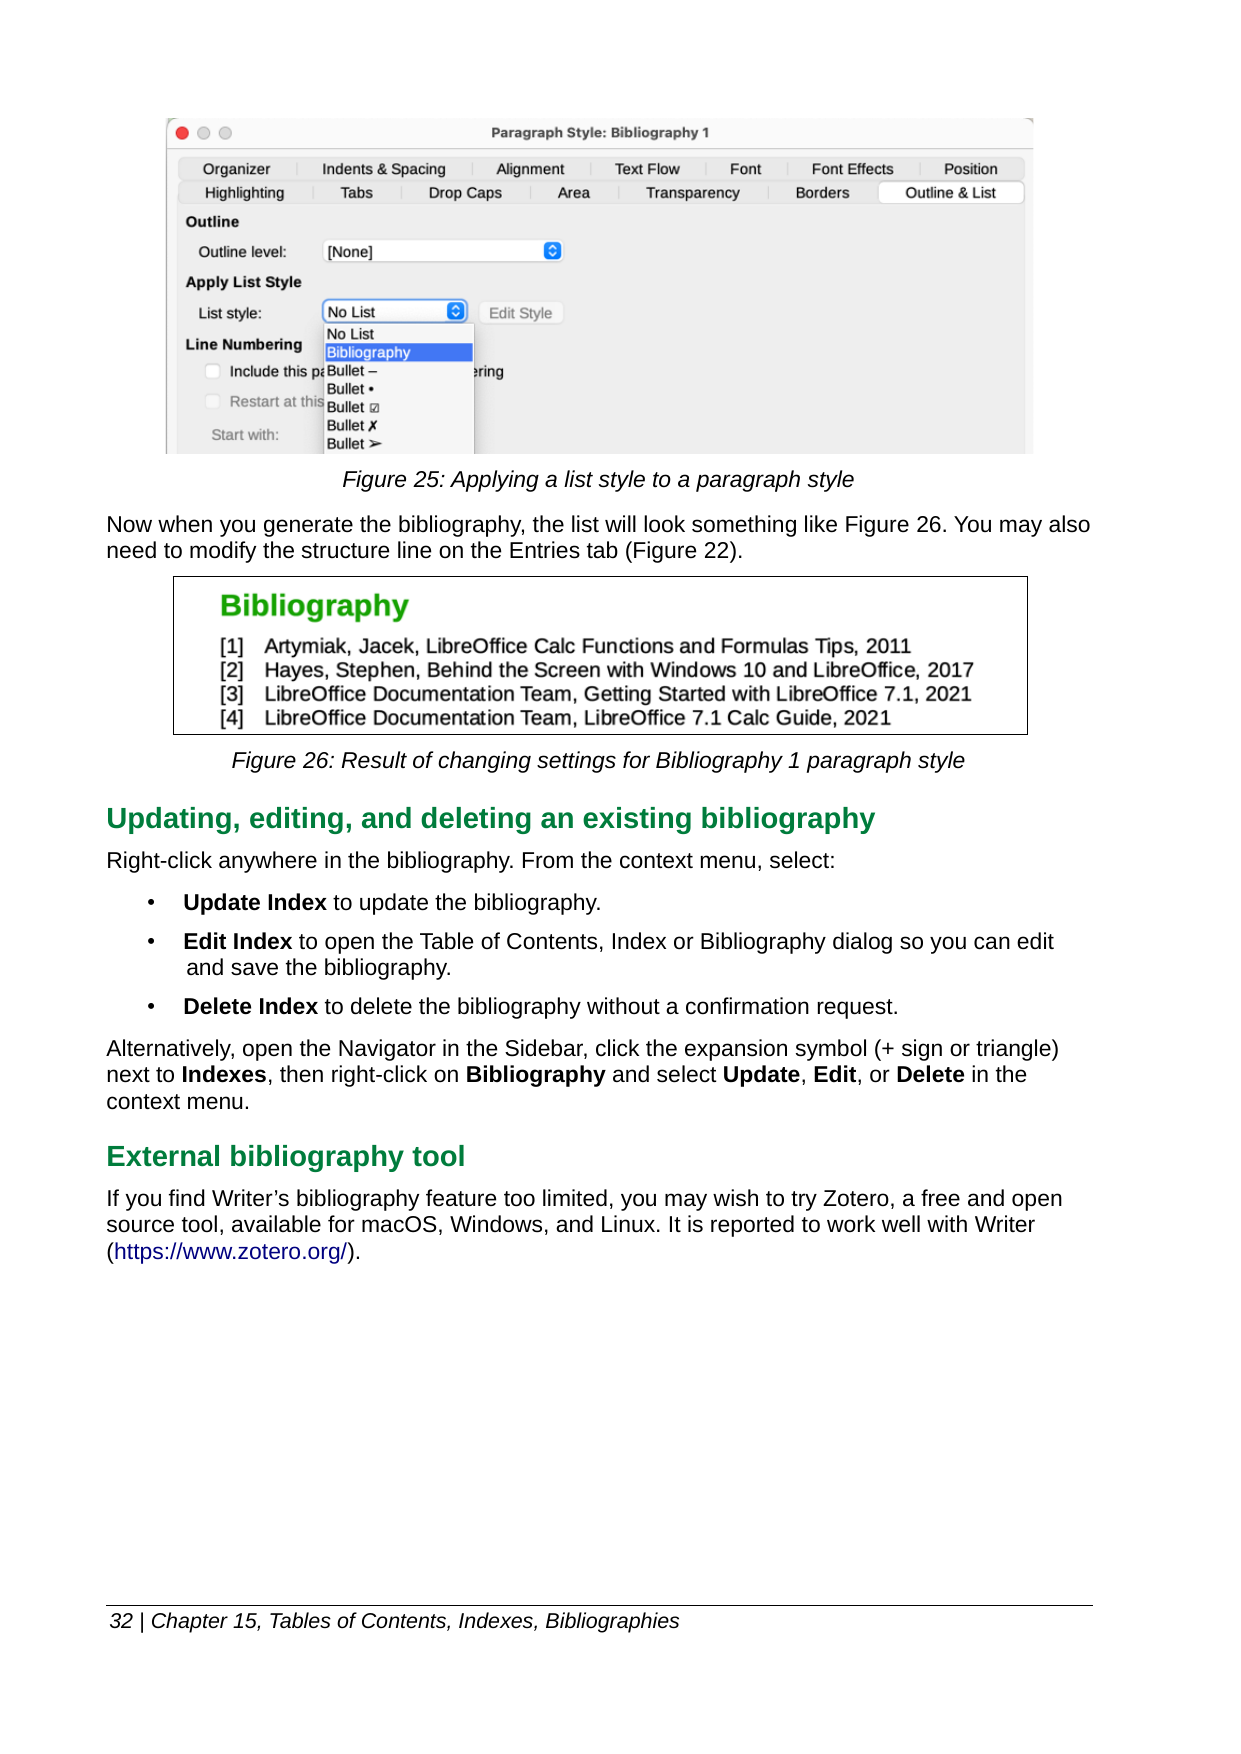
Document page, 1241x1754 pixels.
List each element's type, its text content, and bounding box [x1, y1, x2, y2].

picture [165, 118, 1034, 454]
text Alternatively, open the Navigator in the Sidebar, click the expansion symbol (+ sign or triangle) next to Indexes, then right-click on Bibliography and select Update, Edit, or Delete in the context menu. [106, 1035, 1093, 1114]
list Delete Index to delete the bibliography without a confirmation request. [144, 990, 1093, 1022]
picture [174, 577, 1027, 734]
text Now when you generate the bibliography, the list will look something like Figure 26. You may also need to modify the structure line on the Entries tab (Figure 22). [106, 511, 1093, 563]
list Right-click anywhere in the bibliography. From the context menu, select: [106, 847, 1093, 874]
text If you find Writer’s bibliography feature too limited, you may wish to try Zotero, a free and open source tool, available for macOS, Windows, and Linux. It is reported to work well with Writer (https://www.zotero.org/). [106, 1185, 1093, 1264]
list Edit Index to open the Table of Contents, Index or Bibliography dialog so you can edit and save the bibliography. [144, 925, 1093, 981]
subtitle External bibliography tool [106, 1139, 1093, 1173]
text Figure 26: Result of changing settings for Bibliography 1 paragraph style [172, 747, 1027, 773]
text Figure 25: Applying a list style to a paragraph style [166, 466, 1033, 493]
list Update Index to update the bibliography. [144, 886, 1093, 916]
subtitle Updating, editing, and deleting an existing bibliography [106, 801, 1093, 835]
